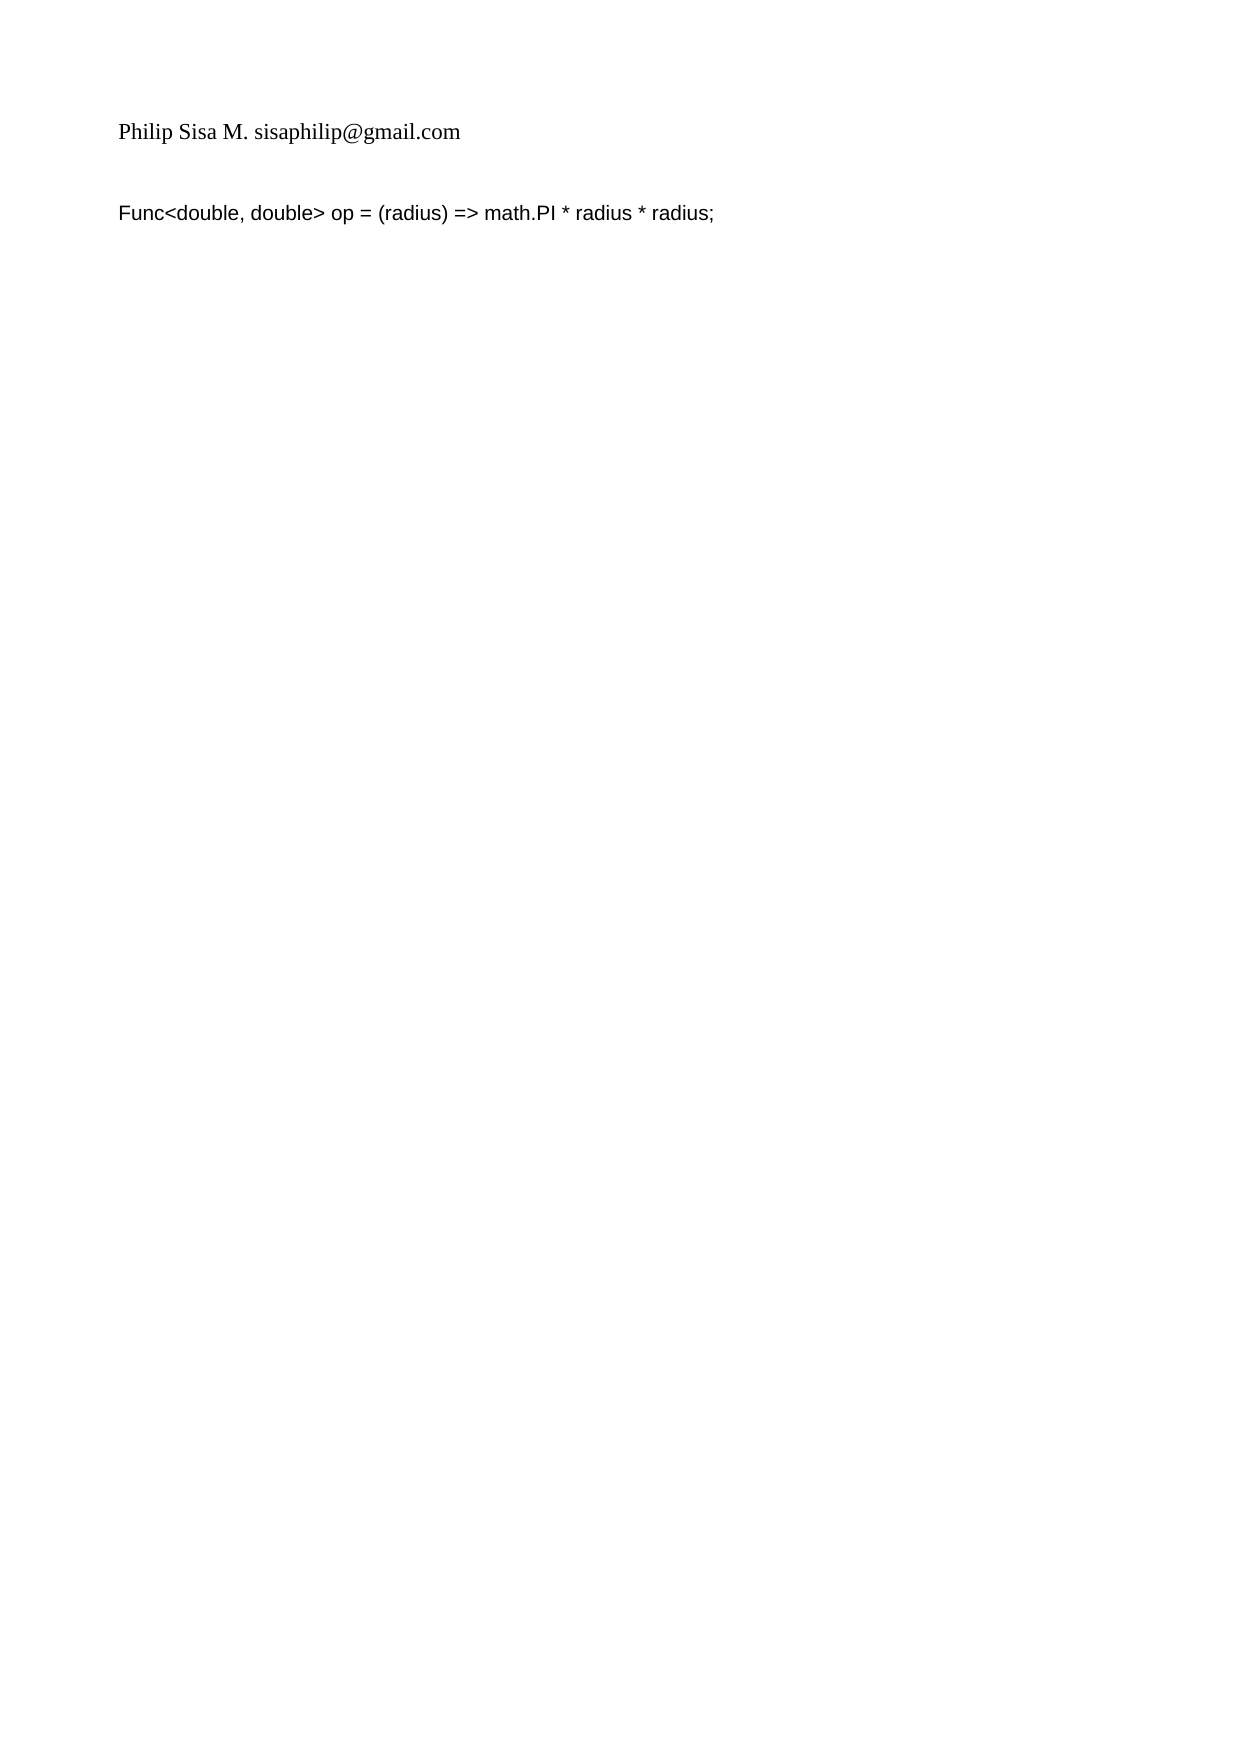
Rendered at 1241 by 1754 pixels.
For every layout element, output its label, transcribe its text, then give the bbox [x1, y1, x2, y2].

text Func<double, double> op = (radius) => math.PI * radius * radius; [118, 200, 1122, 224]
